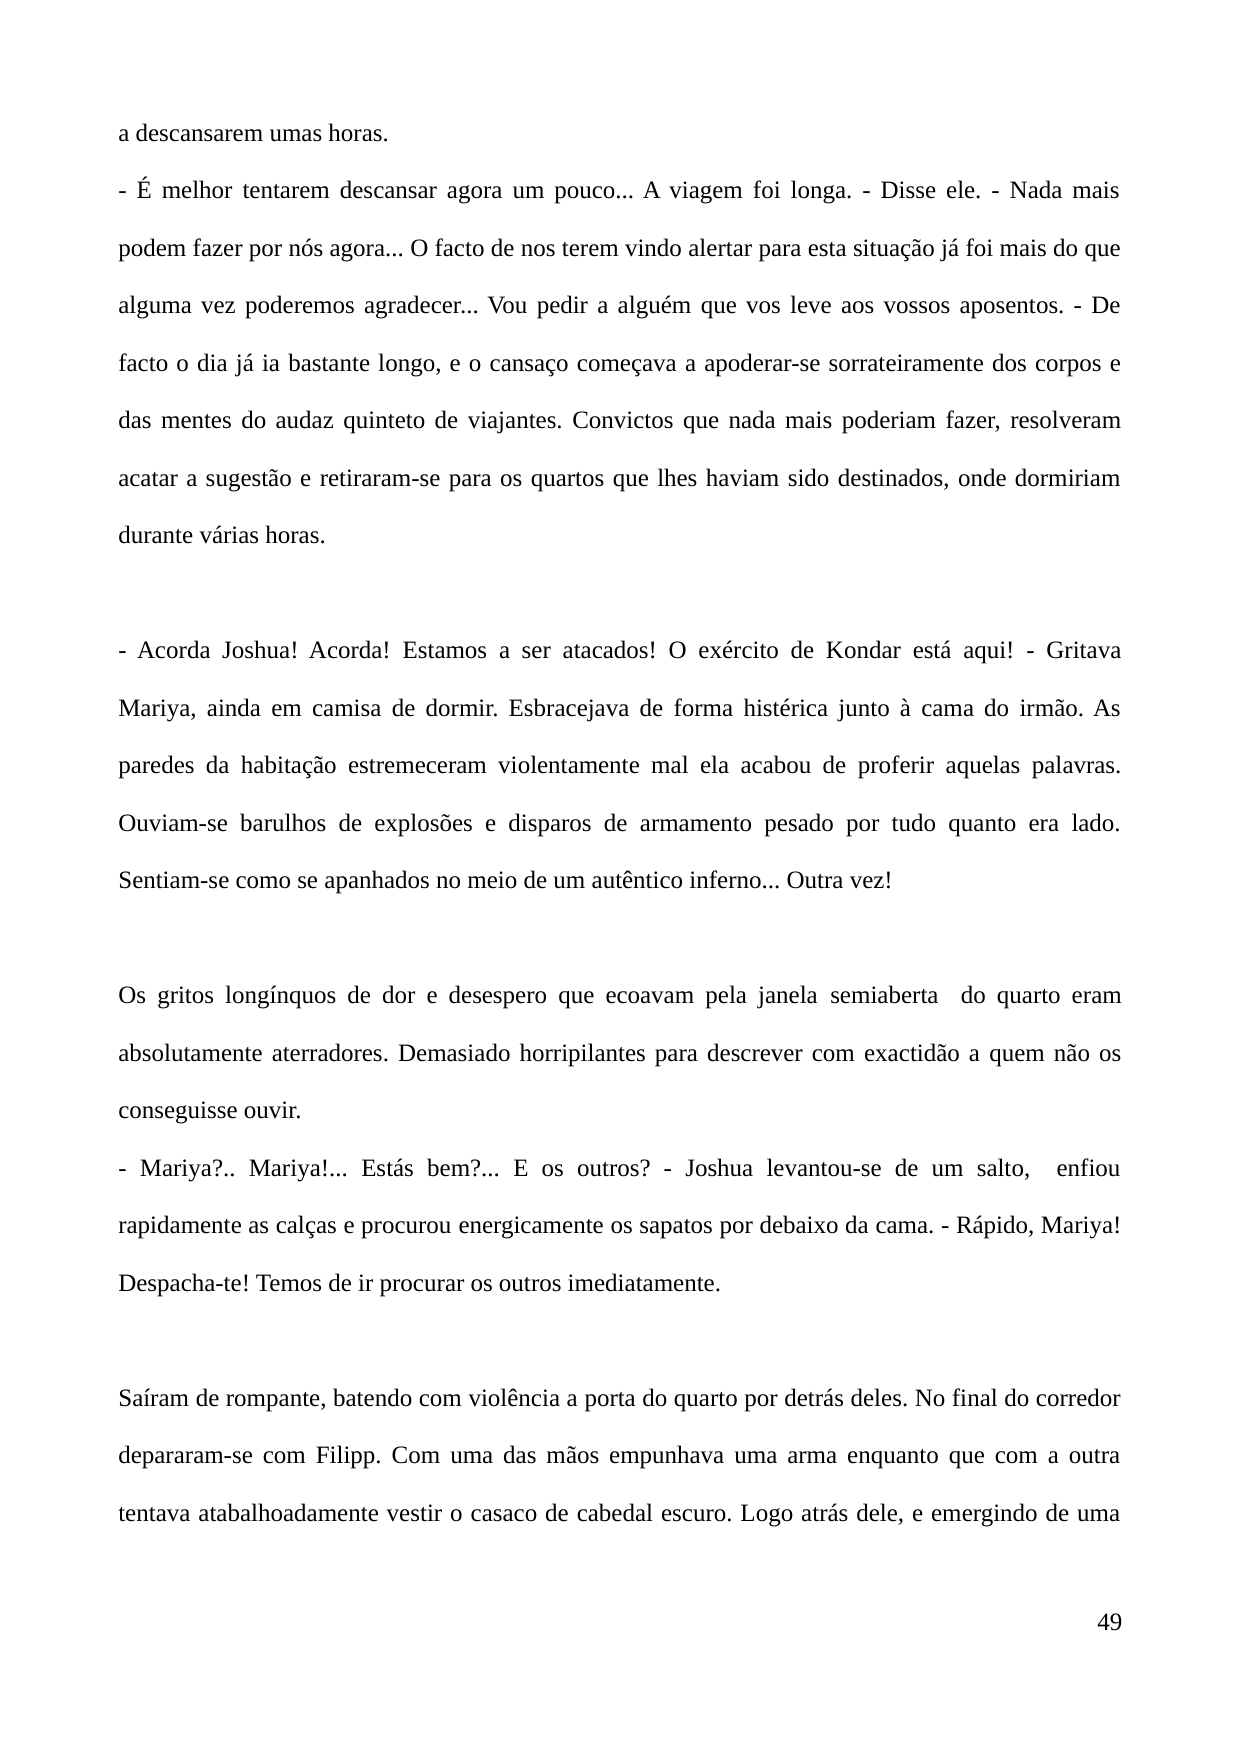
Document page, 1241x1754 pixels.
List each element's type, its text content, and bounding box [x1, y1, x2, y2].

text - Acorda Joshua! Acorda! Estamos a ser atacados! O exército de Kondar está aqui! - Gritava Mariya, ainda em camisa de dormir. Esbracejava de forma histérica junto à cama do irmão. As paredes da habitação estremeceram violentamente mal ela acabou de proferir aquelas palavras. Ouviam-se barulhos de explosões e disparos de armamento pesado por tudo quanto era lado. Sentiam-se como se apanhados no meio de um autêntico inferno... Outra vez! [118, 636, 1122, 894]
text Saíram de rompante, batendo com violência a porta do quarto por detrás deles. No final do corredor depararam-se com Filipp. Com uma das mãos empunhava uma arma enquanto que com a outra tentava atabalhoadamente vestir o casaco de cabedal escuro. Logo atrás dele, e emergindo de uma [118, 1383, 1122, 1527]
text Os gritos longínquos de dor e desespero que ecoavam pela janela semiaberta do quarto eram absolutamente aterradores. Demasiado horripilantes para descrever com exactidão a quem não os conseguisse ouvir. [118, 981, 1122, 1124]
text - É melhor tentarem descansar agora um pouco... A viagem foi longa. - Disse ele. - Nada mais podem fazer por nós agora... O facto de nos terem vindo alertar para esta situação já foi mais do que alguma vez poderemos agradecer... Vou pedir a alguém que vos leve aos vossos aposentos. - De facto o dia já ia bastante longo, e o cansaço começava a apoderar-se sorrateiramente dos corpos e das mentes do audaz quinteto de viajantes. Convictos que nada mais poderiam fazer, resolveram acatar a sugestão e retiraram-se para os quartos que lhes haviam sido destinados, onde dormiriam durante várias horas. [118, 176, 1122, 549]
text a descansarem umas horas. [118, 118, 1122, 147]
text - Mariya?.. Mariya!... Estás bem?... E os outros? - Joshua levantou-se de um salto, enfiou rapidamente as calças e procurou energicamente os sapatos por debaixo da cama. - Rápido, Mariya! Despacha-te! Temos de ir procurar os outros imediatamente. [118, 1153, 1122, 1297]
